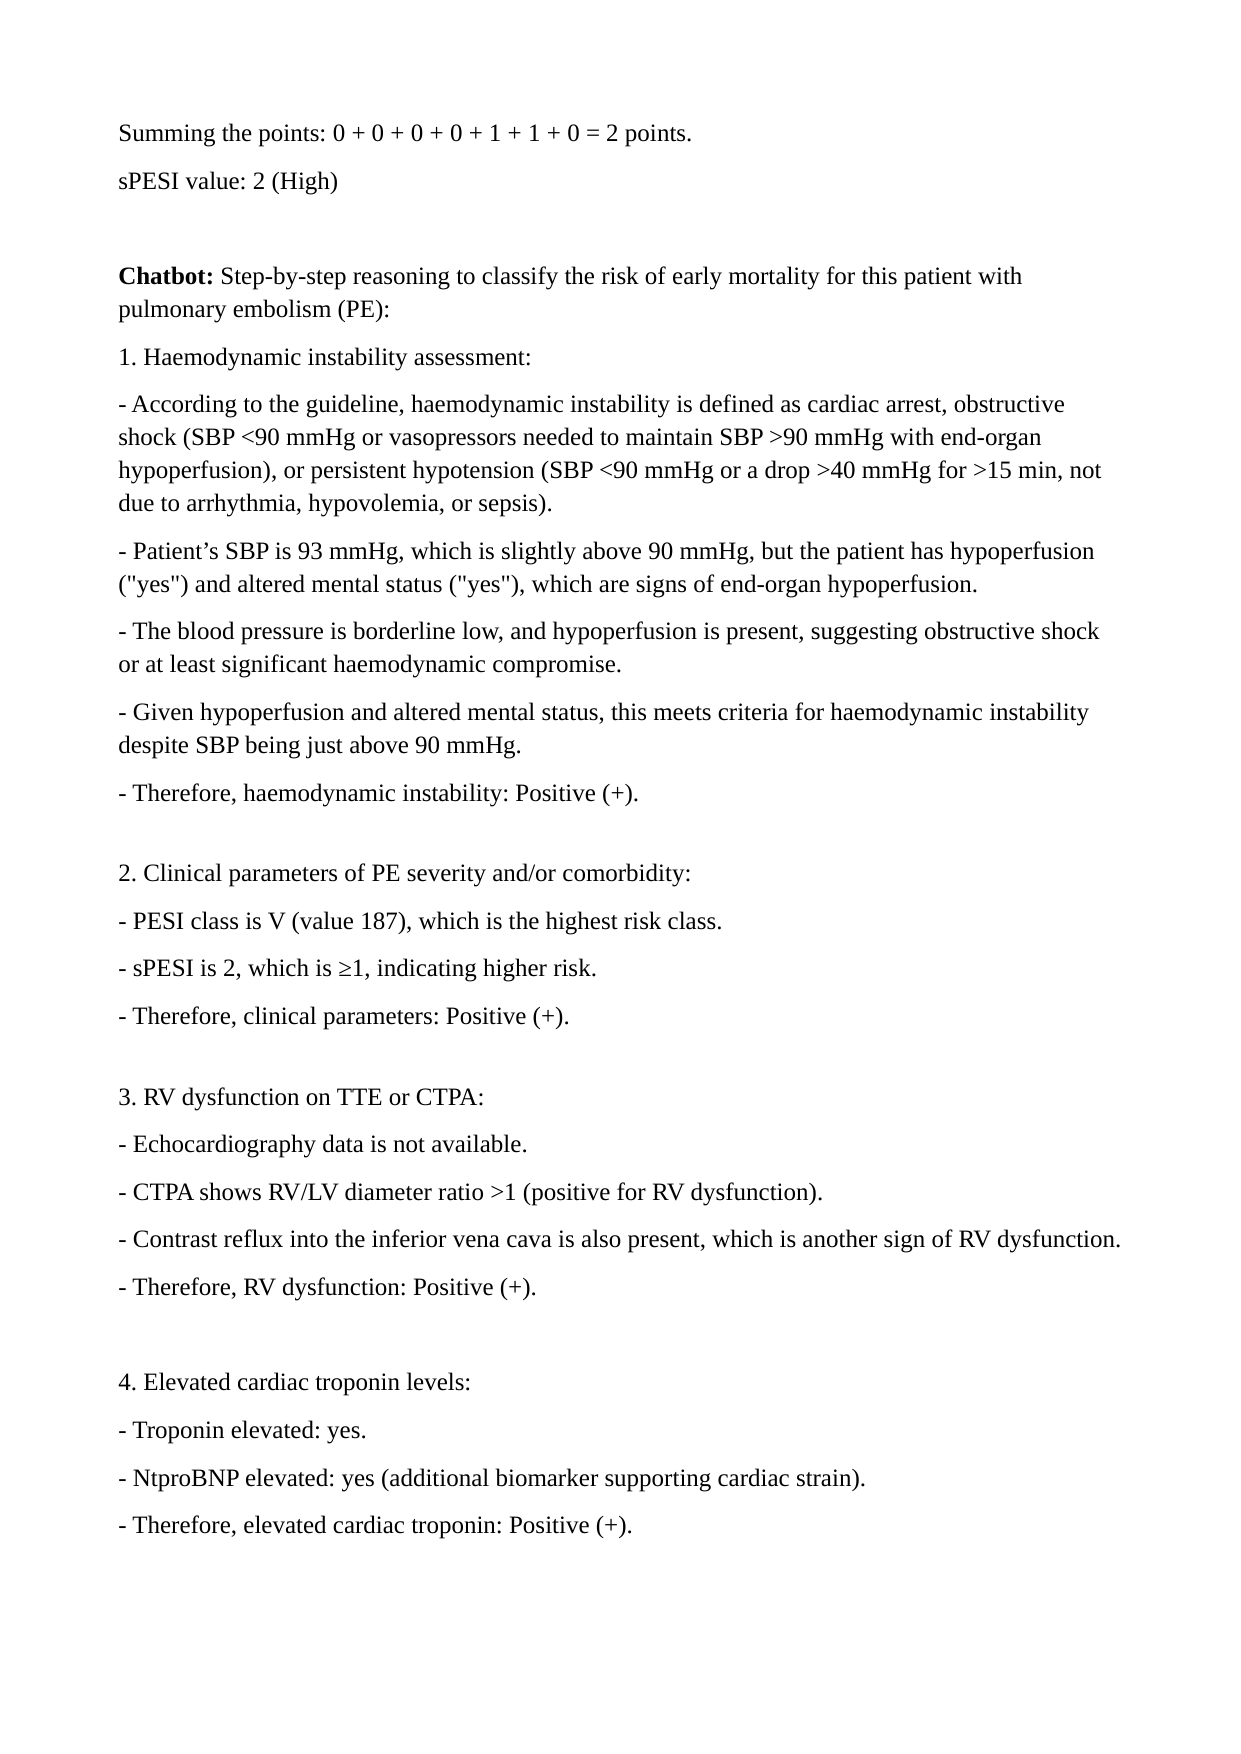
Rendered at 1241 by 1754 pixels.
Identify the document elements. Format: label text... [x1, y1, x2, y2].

text 4. Elevated cardiac troponin levels: [118, 1367, 1122, 1396]
text - Therefore, haemodynamic instability: Positive (+). [118, 778, 1122, 839]
text sPESI value: 2 (High) [118, 166, 1122, 194]
text 2. Clinical parameters of PE severity and/or comorbidity: [118, 858, 1122, 887]
text - The blood pressure is borderline low, and hypoperfusion is present, suggesting obstructive shock or at least significant haemodynamic compromise. [118, 616, 1122, 678]
text - PESI class is V (value 187), which is the highest risk class. [118, 906, 1122, 935]
text - Therefore, RV dysfunction: Positive (+). [118, 1272, 1122, 1301]
text - Therefore, clinical parameters: Positive (+). [118, 1001, 1122, 1063]
text - According to the guideline, haemodynamic instability is defined as cardiac arrest, obstructive shock (SBP <90 mmHg or vasopressors needed to maintain SBP >90 mmHg with end-organ hypoperfusion), or persistent hypotension (SBP <90 mmHg or a drop >40 mmHg for >15 min, not due to arrhythmia, hypovolemia, or sepsis). [118, 389, 1122, 517]
text 3. RV dysfunction on TTE or CTPA: [118, 1082, 1122, 1111]
text - Given hypoperfusion and altered mental status, this meets criteria for haemodynamic instability despite SBP being just above 90 mmHg. [118, 697, 1122, 759]
text Summing the points: 0 + 0 + 0 + 0 + 1 + 1 + 0 = 2 points. [118, 118, 1122, 147]
text - Echocardiography data is not available. [118, 1129, 1122, 1158]
text - Therefore, elevated cardiac troponin: Positive (+). [118, 1510, 1122, 1539]
text - CTPA shows RV/LV diameter ratio >1 (positive for RV dysfunction). [118, 1177, 1122, 1206]
text 1. Haemodynamic instability assessment: [118, 342, 1122, 370]
text - NtproBNP elevated: yes (additional biomarker supporting cardiac strain). [118, 1463, 1122, 1491]
text - sPESI is 2, which is ≥1, indicating higher risk. [118, 953, 1122, 982]
text - Patient’s SBP is 93 mmHg, which is slightly above 90 mmHg, but the patient has hypoperfusion ("yes") and altered mental status ("yes"), which are signs of end-organ hypoperfusion. [118, 536, 1122, 598]
text Chatbot: Step-by-step reasoning to classify the risk of early mortality for this patient with pulmonary embolism (PE): [118, 261, 1122, 323]
text - Contrast reflux into the inferior vena cava is also present, which is another sign of RV dysfunction. [118, 1224, 1122, 1253]
text - Troponin elevated: yes. [118, 1415, 1122, 1444]
